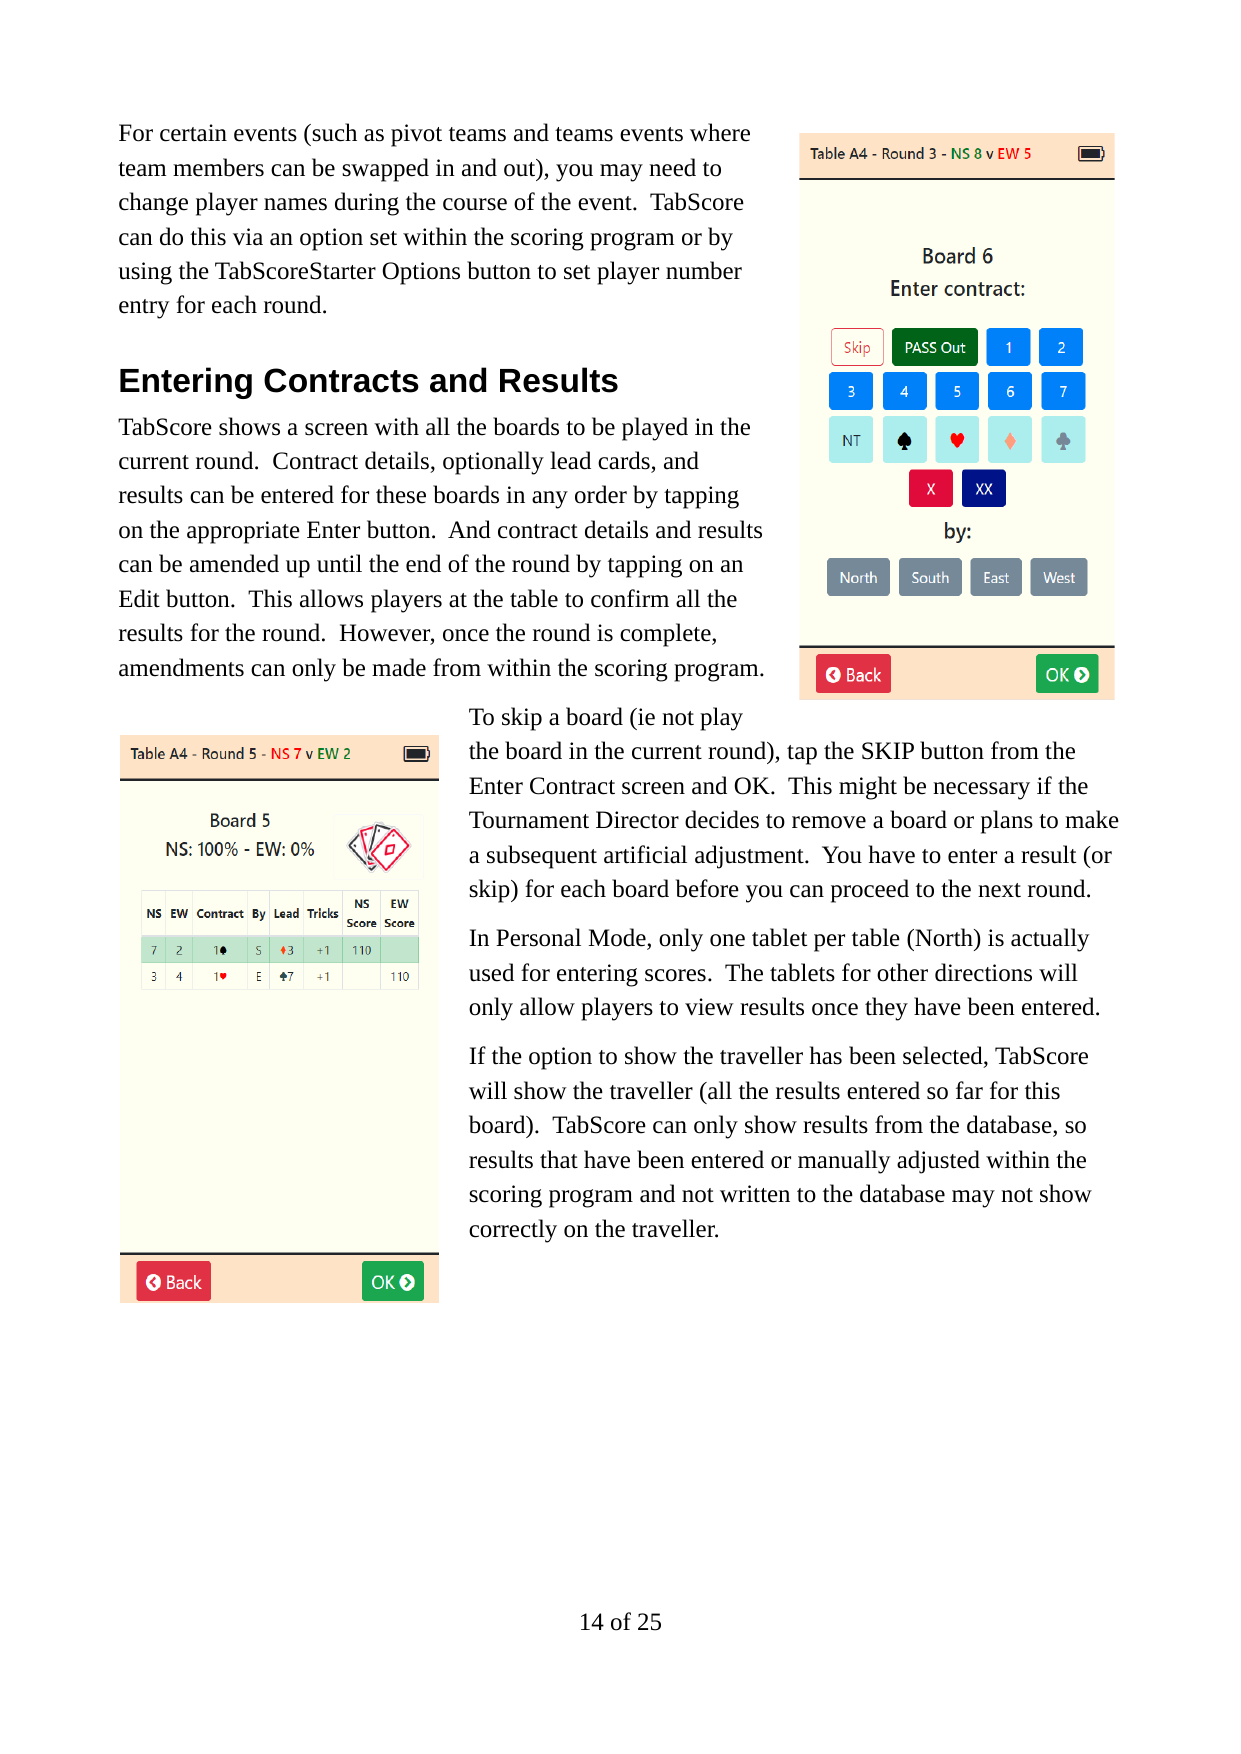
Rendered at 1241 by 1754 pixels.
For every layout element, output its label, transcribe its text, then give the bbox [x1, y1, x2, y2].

text TabScore shows a screen with all the boards to be played in the current round. Contract details, optionally lead cards, and results can be entered for these boards in any order by tapping on the appropriate Enter button. And contract details and results can be amended up until the end of the round by tapping on an Edit button. This allows players at the table to confirm all the results for the round. However, once the round is complete, amendments can only be made from within the scoring program. [118, 412, 799, 682]
text For certain events (such as pivot teams and teams events where team members can be swapped in and out), you may need to change player names during the course of the event. TabScore can do this via an option set within the scoring program or by using the TabScoreStarter Options button to set player number entry for each round. [118, 118, 1122, 319]
text If the option to show the traveller has been selected, TabScore will show the traveller (all the results entered so far for this board). TabScore can only show results from the database, so results that have been entered or manually adjusted within the scoring program and not written to the database may not show correctly on the traveller. [439, 1041, 1122, 1243]
text In Personal Mode, only one tablet per table (North) is actually used for entering scores. The tablets for other directions will only allow players to view results once they have been entered. [439, 923, 1122, 1021]
subtitle Entering Contracts and Results [118, 360, 799, 399]
picture [120, 735, 439, 1303]
text To skip a board (ie not play the board in the current round), tap the SKIP button from the Enter Contract screen and OK. This might be necessary if the Tournament Director decides to remove a board or plans to make a subsequent artificial adjustment. You have to enter a result (or skip) for each board before you can proceed to the next round. [118, 702, 1122, 903]
picture [799, 133, 1115, 700]
